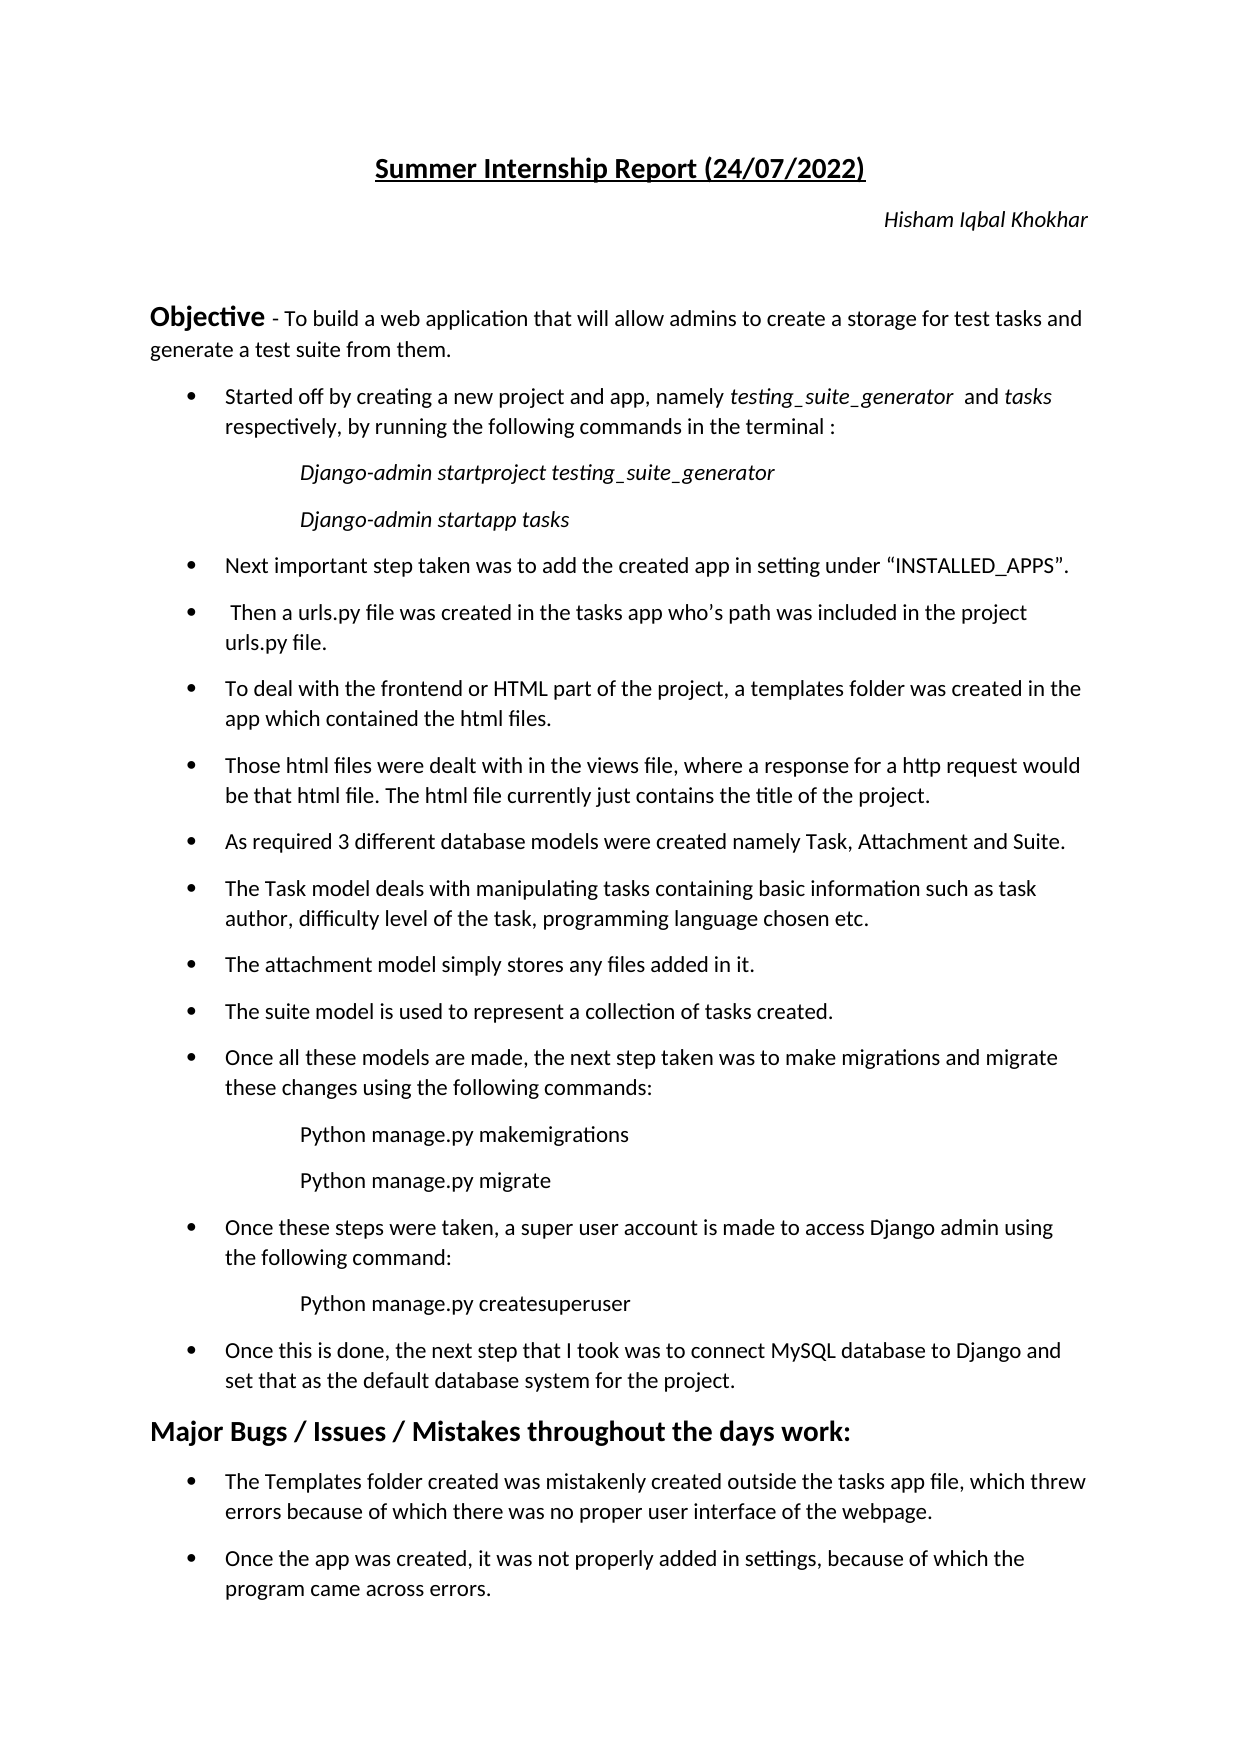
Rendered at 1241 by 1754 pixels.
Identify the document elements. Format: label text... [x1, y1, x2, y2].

text Objective - To build a web application that will allow admins to create a storage for test tasks and generate a test suite from them. [150, 298, 1090, 363]
list The Templates folder created was mistakenly created outside the tasks app file, which threw errors because of which there was no proper user interface of the webpage. [187, 1467, 1090, 1525]
list Python manage.py createsuperuser [300, 1289, 1090, 1318]
list Django-admin startproject testing_suite_generator [300, 458, 1090, 486]
list Once these steps were taken, a super user account is made to access Django admin using the following command: [187, 1213, 1090, 1271]
list The Task model deals with manipulating tasks containing basic information such as task author, difficulty level of the task, programming language chosen etc. [187, 874, 1090, 932]
list The attachment model simply stores any files added in it. [187, 950, 1090, 978]
list Python manage.py migrate [300, 1167, 1090, 1194]
list To deal with the frontend or HTML part of the project, a templates folder was created in the app which contained the html files. [187, 674, 1090, 732]
list The suite model is used to represent a collection of tasks created. [187, 997, 1090, 1025]
list Once the app was created, it was not properly added in settings, because of which the program came across errors. [187, 1544, 1090, 1602]
text Hisham Iqbal Khokhar [150, 205, 1090, 233]
list As required 3 different database models were created namely Task, Attachment and Suite. [187, 827, 1090, 855]
list Once this is done, the next step that I took was to connect MySQL database to Django and set that as the default database system for the project. [187, 1336, 1090, 1394]
text Summer Internship Report (24/07/2022) [150, 150, 1090, 186]
list Django-admin startapp tasks [300, 505, 1090, 533]
list Python manage.py makemigrations [300, 1120, 1090, 1148]
text Major Bugs / Issues / Mistakes throughout the days work: [150, 1413, 1090, 1448]
list Those html files were dealt with in the views file, where a response for a http request would be that html file. The html file currently just contains the title of the project. [187, 751, 1090, 809]
list Started off by creating a new project and app, namely testing_suite_generator and tasks respectively, by running the following commands in the terminal : [187, 382, 1090, 440]
list Then a urls.py file was created in the tasks app who’s path was included in the project urls.py file. [187, 598, 1090, 656]
list Next important step taken was to add the created app in setting under “INSTALLED_APPS”. [187, 551, 1090, 579]
list Once all these models are made, the next step taken was to make migrations and migrate these changes using the following commands: [187, 1043, 1090, 1101]
